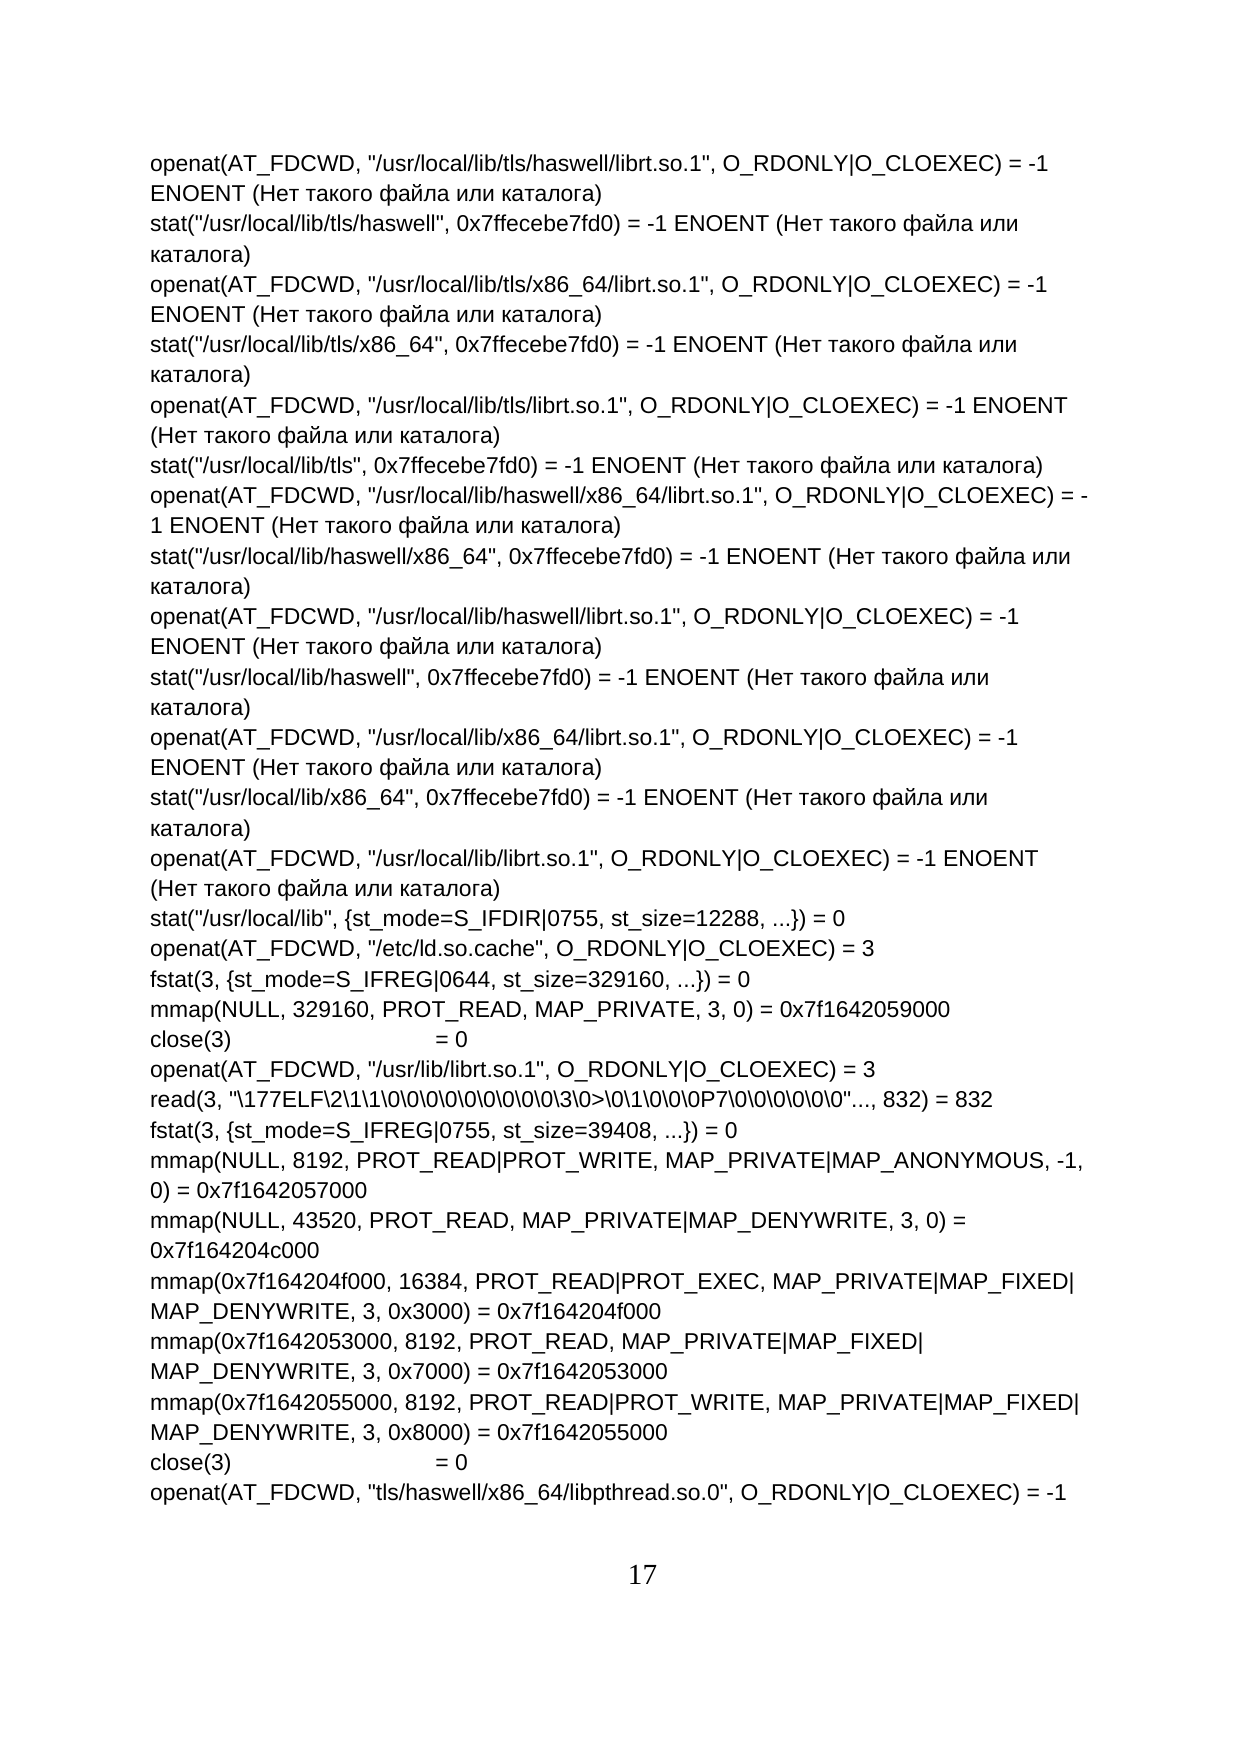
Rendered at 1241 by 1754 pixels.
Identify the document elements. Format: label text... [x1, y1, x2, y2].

text mmap(0x7f1642053000, 8192, PROT_READ, MAP_PRIVATE|MAP_FIXED|MAP_DENYWRITE, 3, 0x7000) = 0x7f1642053000 [150, 1328, 1091, 1385]
text openat(AT_FDCWD, "/usr/local/lib/haswell/x86_64/librt.so.1", O_RDONLY|O_CLOEXEC) = -1 ENOENT (Нет такого файла или каталога) [150, 482, 1091, 539]
text stat("/usr/local/lib/tls/x86_64", 0x7ffecebe7fd0) = -1 ENOENT (Нет такого файла или каталога) [150, 331, 1091, 388]
text mmap(NULL, 329160, PROT_READ, MAP_PRIVATE, 3, 0) = 0x7f1642059000 [150, 996, 1091, 1022]
text openat(AT_FDCWD, "/usr/lib/librt.so.1", O_RDONLY|O_CLOEXEC) = 3 [150, 1056, 1091, 1083]
text fstat(3, {st_mode=S_IFREG|0755, st_size=39408, ...}) = 0 [150, 1117, 1091, 1143]
text stat("/usr/local/lib/haswell", 0x7ffecebe7fd0) = -1 ENOENT (Нет такого файла или каталога) [150, 663, 1091, 720]
text fstat(3, {st_mode=S_IFREG|0644, st_size=329160, ...}) = 0 [150, 966, 1091, 992]
text read(3, "\177ELF\2\1\1\0\0\0\0\0\0\0\0\0\3\0>\0\1\0\0\0P7\0\0\0\0\0\0"..., 832) = 832 [150, 1086, 1091, 1113]
text close(3) = 0 [150, 1026, 1091, 1052]
text openat(AT_FDCWD, "/etc/ld.so.cache", O_RDONLY|O_CLOEXEC) = 3 [150, 935, 1091, 962]
text openat(AT_FDCWD, "/usr/local/lib/x86_64/librt.so.1", O_RDONLY|O_CLOEXEC) = -1 ENOENT (Нет такого файла или каталога) [150, 724, 1091, 781]
text openat(AT_FDCWD, "/usr/local/lib/tls/librt.so.1", O_RDONLY|O_CLOEXEC) = -1 ENOENT (Нет такого файла или каталога) [150, 392, 1091, 448]
text mmap(NULL, 43520, PROT_READ, MAP_PRIVATE|MAP_DENYWRITE, 3, 0) = 0x7f164204c000 [150, 1207, 1091, 1264]
text openat(AT_FDCWD, "/usr/local/lib/haswell/librt.so.1", O_RDONLY|O_CLOEXEC) = -1 ENOENT (Нет такого файла или каталога) [150, 603, 1091, 660]
text stat("/usr/local/lib/tls/haswell", 0x7ffecebe7fd0) = -1 ENOENT (Нет такого файла или каталога) [150, 210, 1091, 267]
text mmap(0x7f1642055000, 8192, PROT_READ|PROT_WRITE, MAP_PRIVATE|MAP_FIXED|MAP_DENYWRITE, 3, 0x8000) = 0x7f1642055000 [150, 1388, 1091, 1445]
text openat(AT_FDCWD, "/usr/local/lib/tls/haswell/librt.so.1", O_RDONLY|O_CLOEXEC) = -1 ENOENT (Нет такого файла или каталога) [150, 150, 1091, 207]
text mmap(0x7f164204f000, 16384, PROT_READ|PROT_EXEC, MAP_PRIVATE|MAP_FIXED|MAP_DENYWRITE, 3, 0x3000) = 0x7f164204f000 [150, 1268, 1091, 1324]
text close(3) = 0 [150, 1449, 1091, 1475]
text openat(AT_FDCWD, "/usr/local/lib/tls/x86_64/librt.so.1", O_RDONLY|O_CLOEXEC) = -1 ENOENT (Нет такого файла или каталога) [150, 271, 1091, 327]
text openat(AT_FDCWD, "/usr/local/lib/librt.so.1", O_RDONLY|O_CLOEXEC) = -1 ENOENT (Нет такого файла или каталога) [150, 845, 1091, 901]
text openat(AT_FDCWD, "tls/haswell/x86_64/libpthread.so.0", O_RDONLY|O_CLOEXEC) = -1 [150, 1479, 1091, 1506]
text stat("/usr/local/lib/x86_64", 0x7ffecebe7fd0) = -1 ENOENT (Нет такого файла или каталога) [150, 784, 1091, 841]
text stat("/usr/local/lib/tls", 0x7ffecebe7fd0) = -1 ENOENT (Нет такого файла или каталога) [150, 452, 1091, 478]
text stat("/usr/local/lib", {st_mode=S_IFDIR|0755, st_size=12288, ...}) = 0 [150, 905, 1091, 932]
text mmap(NULL, 8192, PROT_READ|PROT_WRITE, MAP_PRIVATE|MAP_ANONYMOUS, -1, 0) = 0x7f1642057000 [150, 1147, 1091, 1203]
text stat("/usr/local/lib/haswell/x86_64", 0x7ffecebe7fd0) = -1 ENOENT (Нет такого файла или каталога) [150, 543, 1091, 599]
